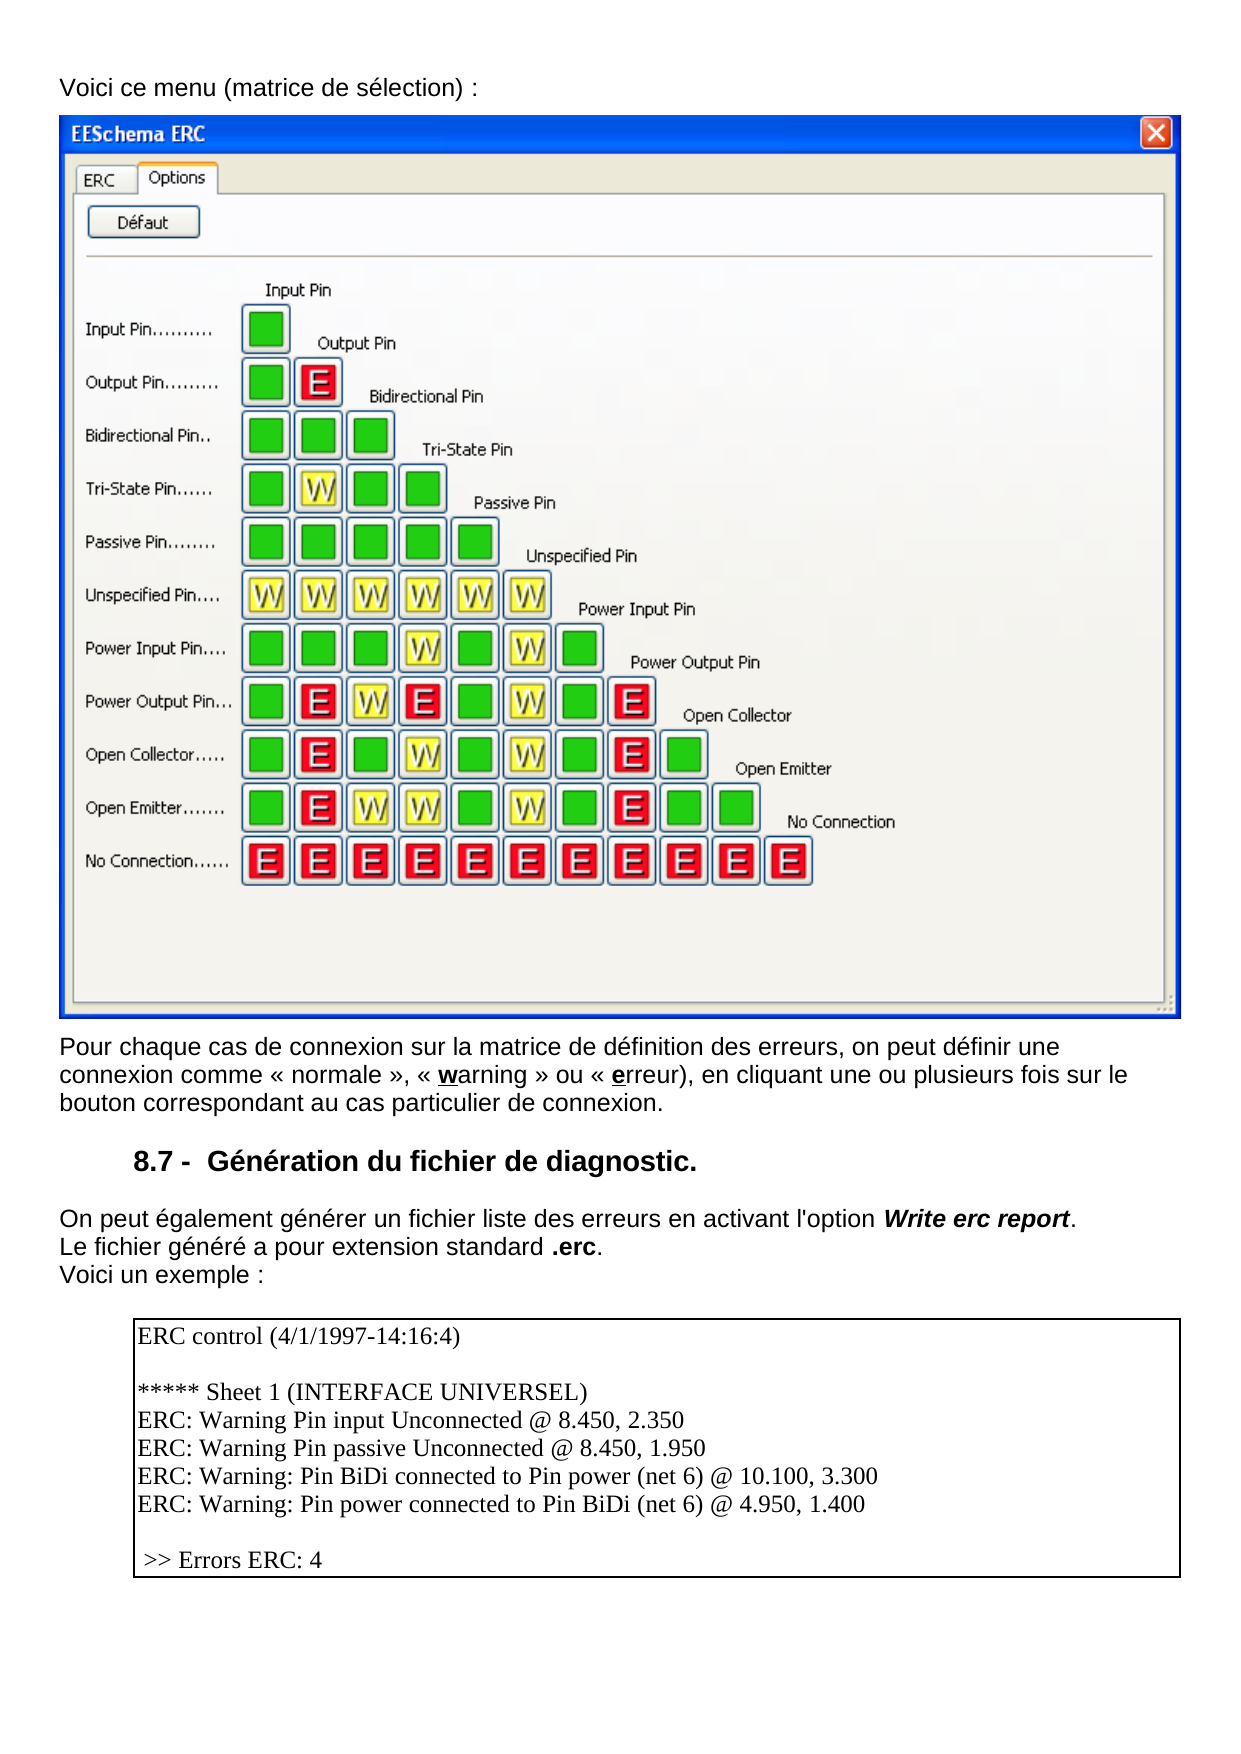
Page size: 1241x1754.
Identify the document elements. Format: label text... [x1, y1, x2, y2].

text ERC: Warning: Pin power connected to Pin BiDi (net 6) @ 4.950, 1.400 [135, 1486, 1179, 1518]
text On peut également générer un fichier liste des erreurs en activant l'option Write erc report. [59, 1205, 1181, 1233]
text ERC control (4/1/1997-14:16:4) [135, 1320, 1179, 1349]
picture [59, 115, 1182, 1019]
text ***** Sheet 1 (INTERFACE UNIVERSEL) [135, 1373, 1179, 1401]
text Voici un exemple : [59, 1261, 1181, 1289]
text ERC: Warning: Pin BiDi connected to Pin power (net 6) @ 10.100, 3.300 [135, 1457, 1179, 1486]
text ERC: Warning Pin passive Unconnected @ 8.450, 1.950 [135, 1429, 1179, 1457]
text Le fichier généré a pour extension standard .erc. [59, 1233, 1181, 1261]
text >> Errors ERC: 4 [135, 1542, 1179, 1576]
text ERC: Warning Pin input Unconnected @ 8.450, 2.350 [135, 1401, 1179, 1429]
text Pour chaque cas de connexion sur la matrice de définition des erreurs, on peut définir une connexion comme « normale », « warning » ou « erreur), en cliquant une ou plusieurs fois sur le bouton correspondant au cas particulier de connexion. [59, 1033, 1181, 1117]
subtitle Génération du fichier de diagnostic. [59, 1145, 1181, 1177]
text Voici ce menu (matrice de sélection) : [59, 74, 1181, 102]
